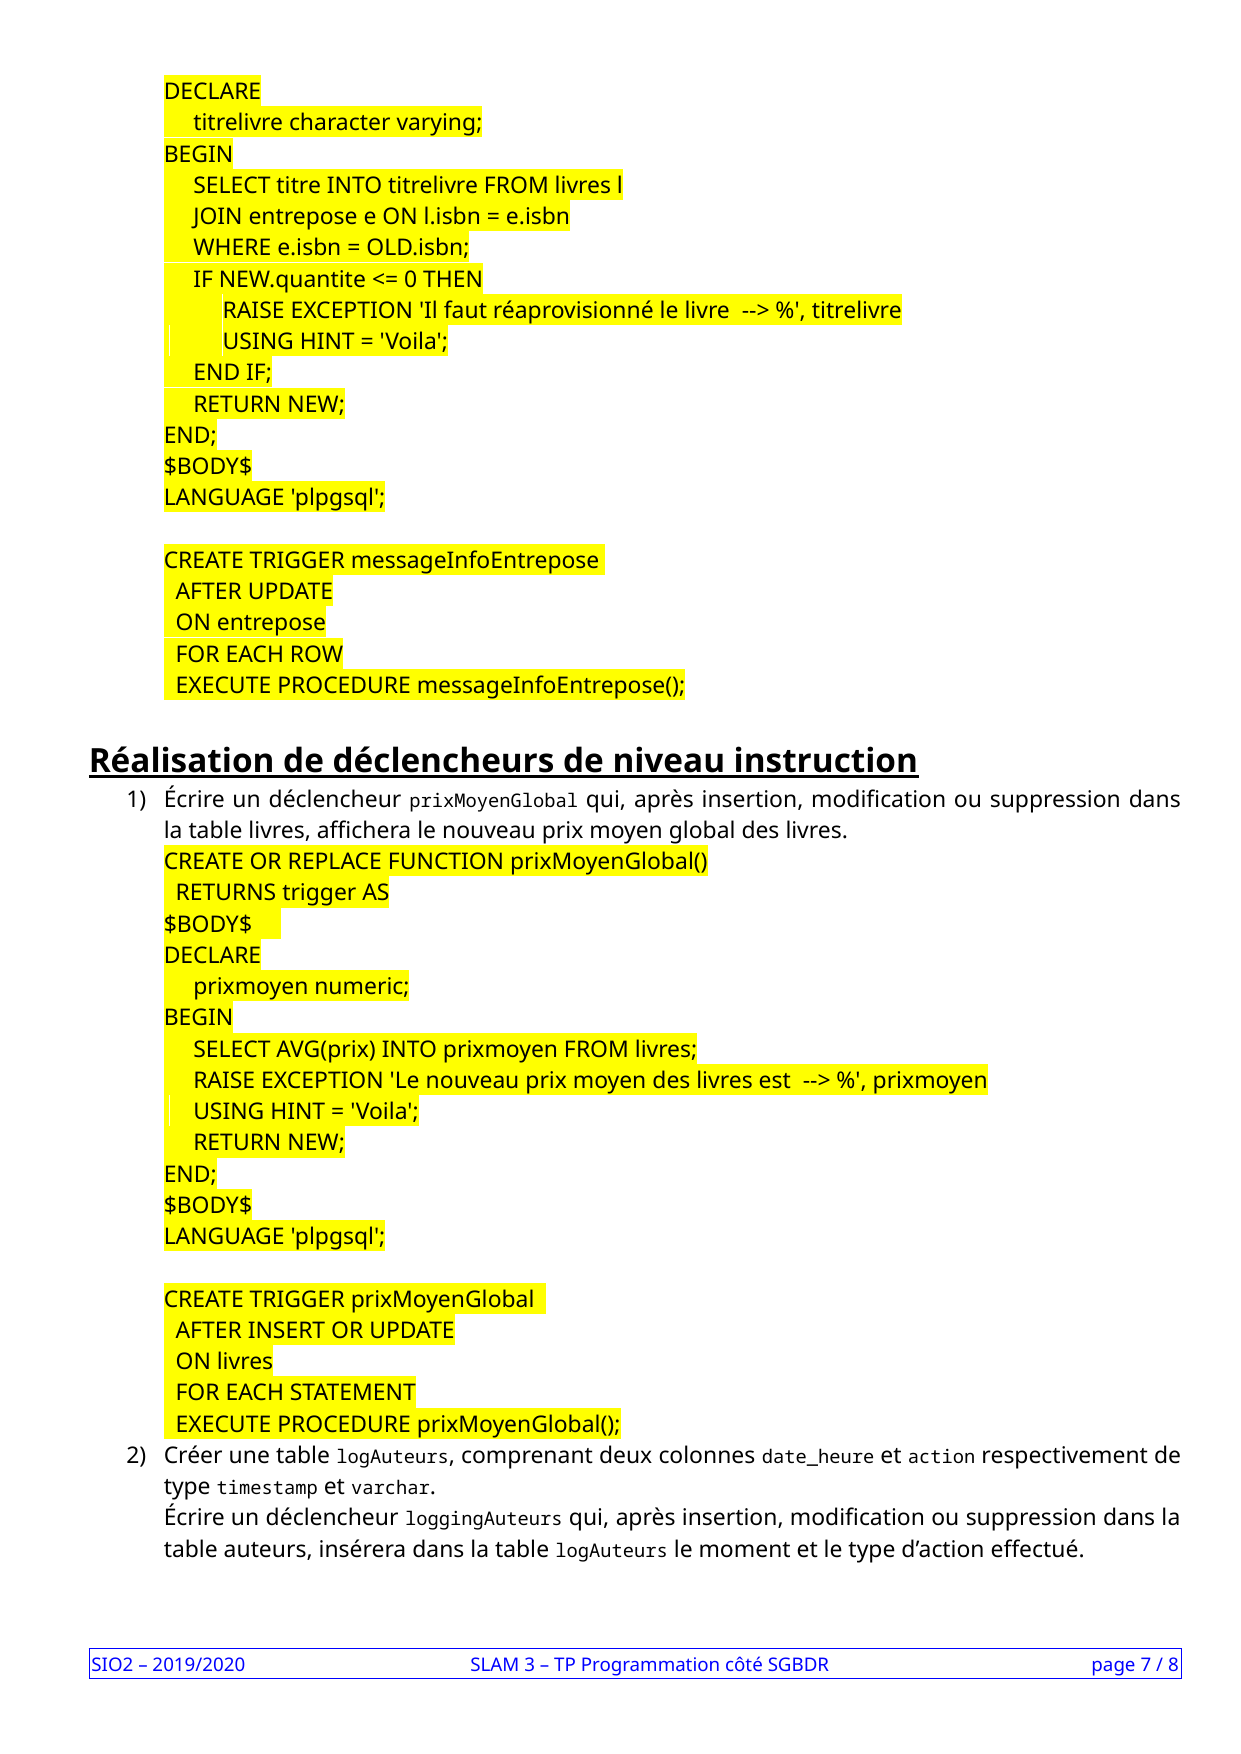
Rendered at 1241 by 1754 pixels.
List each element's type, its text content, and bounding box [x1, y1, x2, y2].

text IF NEW.quantite <= 0 THEN [163, 262, 1181, 294]
text END; [163, 1158, 1181, 1189]
text DECLARE [163, 75, 1181, 106]
text JOIN entrepose e ON l.isbn = e.isbn [163, 200, 1181, 231]
text BEGIN [163, 137, 1181, 169]
text LANGUAGE 'plpgsql'; [163, 481, 1181, 512]
text DECLARE [163, 939, 1181, 970]
text RETURN NEW; [163, 1126, 1181, 1158]
text WHERE e.isbn = OLD.isbn; [163, 231, 1181, 262]
text EXECUTE PROCEDURE prixMoyenGlobal(); [163, 1408, 1181, 1439]
list Créer une table logAuteurs, comprenant deux colonnes date_heure et action respectivement de type timestamp et varchar. Écrire un déclencheur loggingAuteurs qui, après insertion, modification ou suppression dans la table auteurs, insérera dans la table logAuteurs le moment et le type d’action effectué. [126, 1439, 1181, 1564]
text AFTER INSERT OR UPDATE [163, 1314, 1181, 1345]
text END IF; [163, 356, 1181, 387]
text SELECT titre INTO titrelivre FROM livres l [163, 169, 1181, 200]
text END; [163, 419, 1181, 450]
text ON livres [163, 1345, 1181, 1376]
text AFTER UPDATE [163, 575, 1181, 606]
text titrelivre character varying; [163, 106, 1181, 137]
text EXECUTE PROCEDURE messageInfoEntrepose(); [163, 669, 1181, 700]
text USING HINT = 'Voila'; [163, 325, 1181, 356]
text SELECT AVG(prix) INTO prixmoyen FROM livres; [163, 1033, 1181, 1064]
text RETURNS trigger AS [163, 876, 1181, 908]
subtitle Réalisation de déclencheurs de niveau instruction [88, 737, 1181, 783]
text CREATE TRIGGER messageInfoEntrepose [163, 544, 1181, 575]
text USING HINT = 'Voila'; [163, 1095, 1181, 1126]
text CREATE OR REPLACE FUNCTION prixMoyenGlobal() [163, 845, 1181, 876]
text CREATE TRIGGER prixMoyenGlobal [163, 1283, 1181, 1314]
text LANGUAGE 'plpgsql'; [163, 1220, 1181, 1251]
text $BODY$ [163, 1189, 1181, 1220]
text $BODY$ [163, 450, 1181, 481]
list Écrire un déclencheur prixMoyenGlobal qui, après insertion, modification ou suppression dans la table livres, affichera le nouveau prix moyen global des livres. [126, 783, 1181, 845]
text FOR EACH STATEMENT [163, 1376, 1181, 1408]
text ON entrepose [163, 606, 1181, 637]
text RAISE EXCEPTION 'Le nouveau prix moyen des livres est --> %', prixmoyen [163, 1064, 1181, 1095]
text $BODY$ [163, 908, 1181, 939]
text RETURN NEW; [163, 387, 1181, 419]
text prixmoyen numeric; [163, 970, 1181, 1001]
text FOR EACH ROW [163, 637, 1181, 669]
text RAISE EXCEPTION 'Il faut réaprovisionné le livre --> %', titrelivre [163, 294, 1181, 325]
text BEGIN [163, 1001, 1181, 1033]
